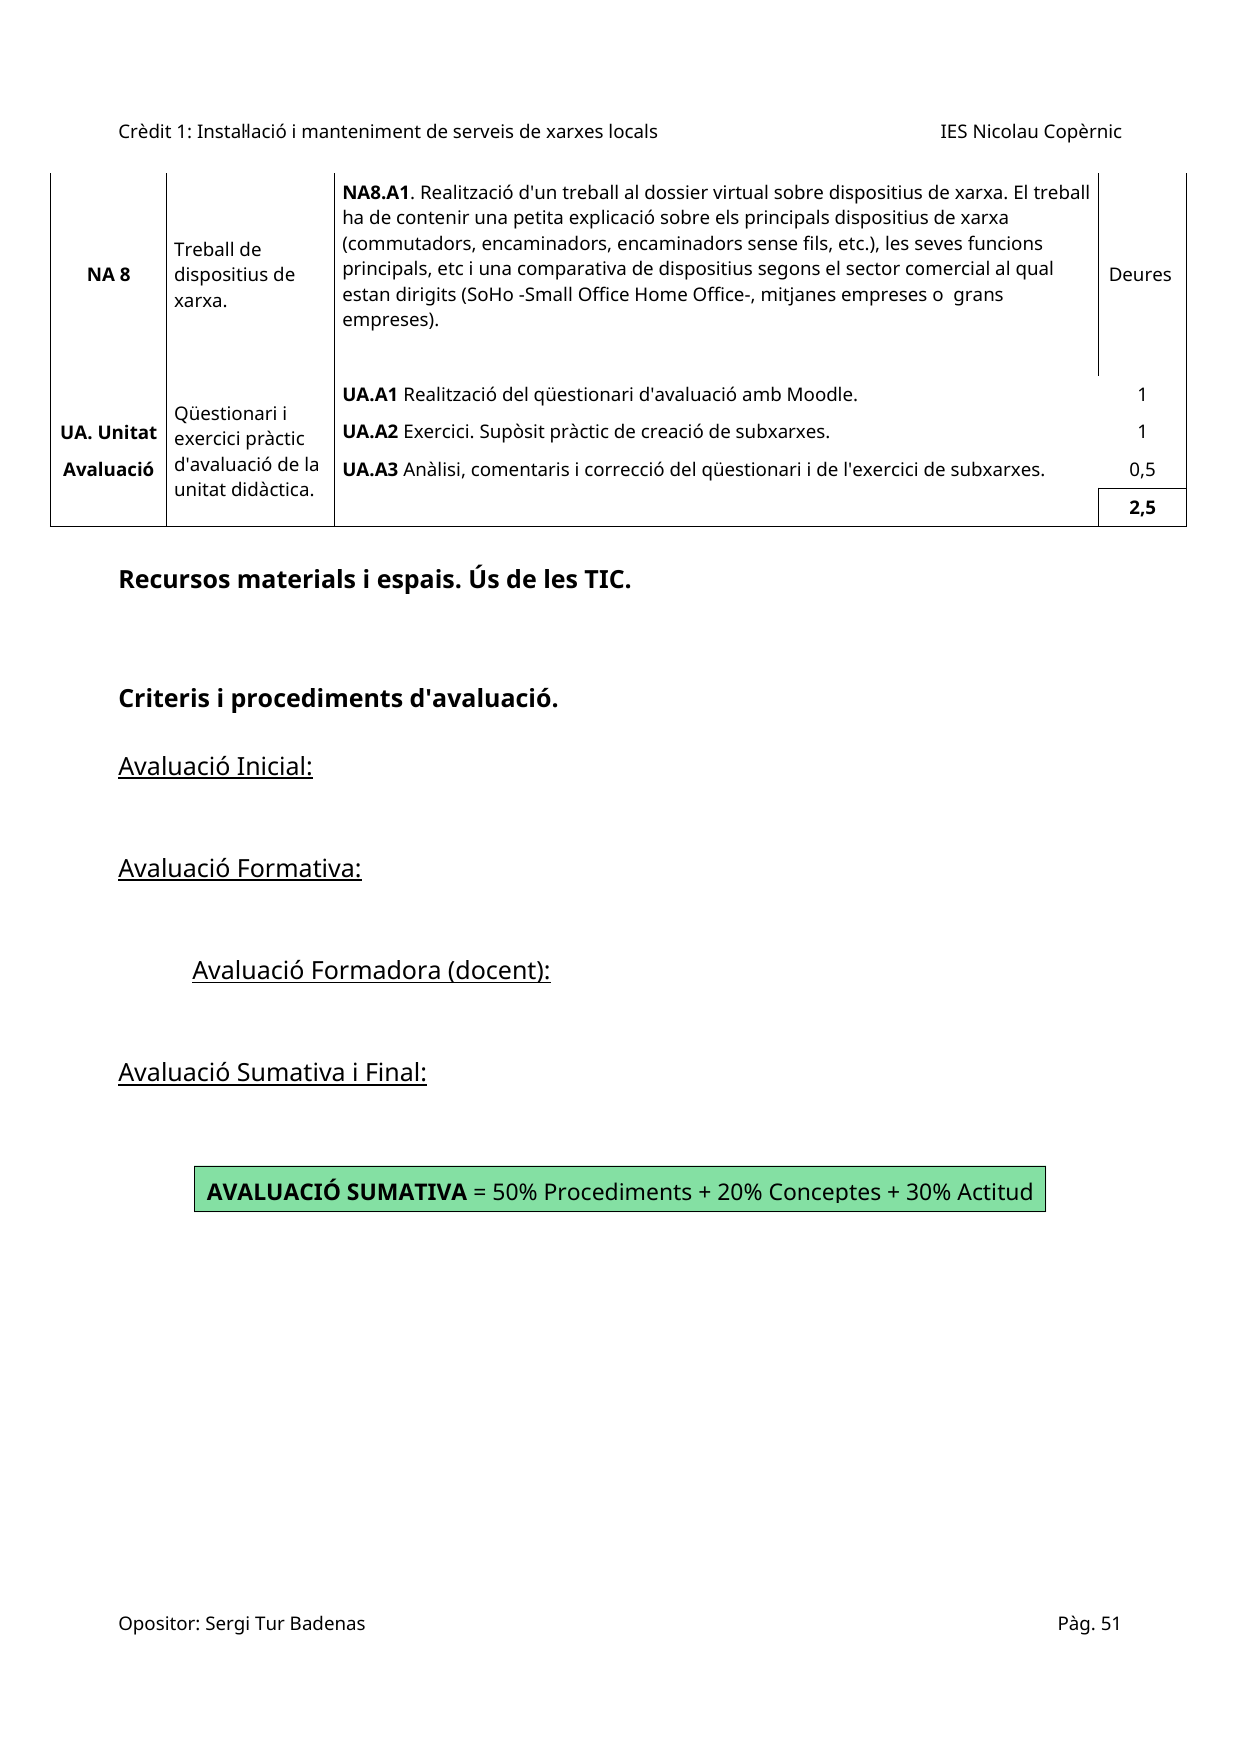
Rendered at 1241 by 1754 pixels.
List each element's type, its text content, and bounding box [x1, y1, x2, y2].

text Avaluació Formadora (docent): [44, 953, 1122, 987]
text Avaluació Formativa: [118, 851, 1122, 885]
table_cell NA8.A1. Realització d'un treball al dossier virtual sobre dispositius de xarxa. El treball ha de contenir una petita explicació sobre els principals dispositius de xarxa (commutadors, encaminadors, encaminadors sense fils, etc.), les seves funcions principals, etc i una comparativa de dispositius segons el sector comercial al qual estan dirigits (SoHo -Small Office Home Office-, mitjanes empreses o grans empreses). [335, 173, 1098, 376]
text Criteris i procediments d'avaluació. [118, 680, 1122, 714]
table_cell Treball de dispositius de xarxa. [167, 173, 334, 376]
table_cell 2,5 [1099, 489, 1186, 526]
table_cell UA.A1 Realització del qüestionari d'avaluació amb Moodle. UA.A2 Exercici. Supòsit pràctic de creació de subxarxes. UA.A3 Anàlisi, comentaris i correcció del qüestionari i de l'exercici de subxarxes. [335, 376, 1099, 526]
table_cell UA. Unitat Avaluació [51, 376, 166, 526]
text Recursos materials i espais. Ús de les TIC. [118, 561, 1122, 595]
text Avaluació Inicial: [118, 748, 1122, 783]
table_header 1 1 0,5 [1099, 376, 1186, 488]
text AVALUACIÓ SUMATIVA = 50% Procediments + 20% Conceptes + 30% Actitud [204, 1176, 1036, 1202]
table_cell Deures [1099, 173, 1186, 376]
table_cell NA 8 [51, 173, 166, 376]
text Avaluació Sumativa i Final: [118, 1055, 1122, 1089]
table_cell Qüestionari i exercici pràctic d'avaluació de la unitat didàctica. [167, 376, 334, 526]
